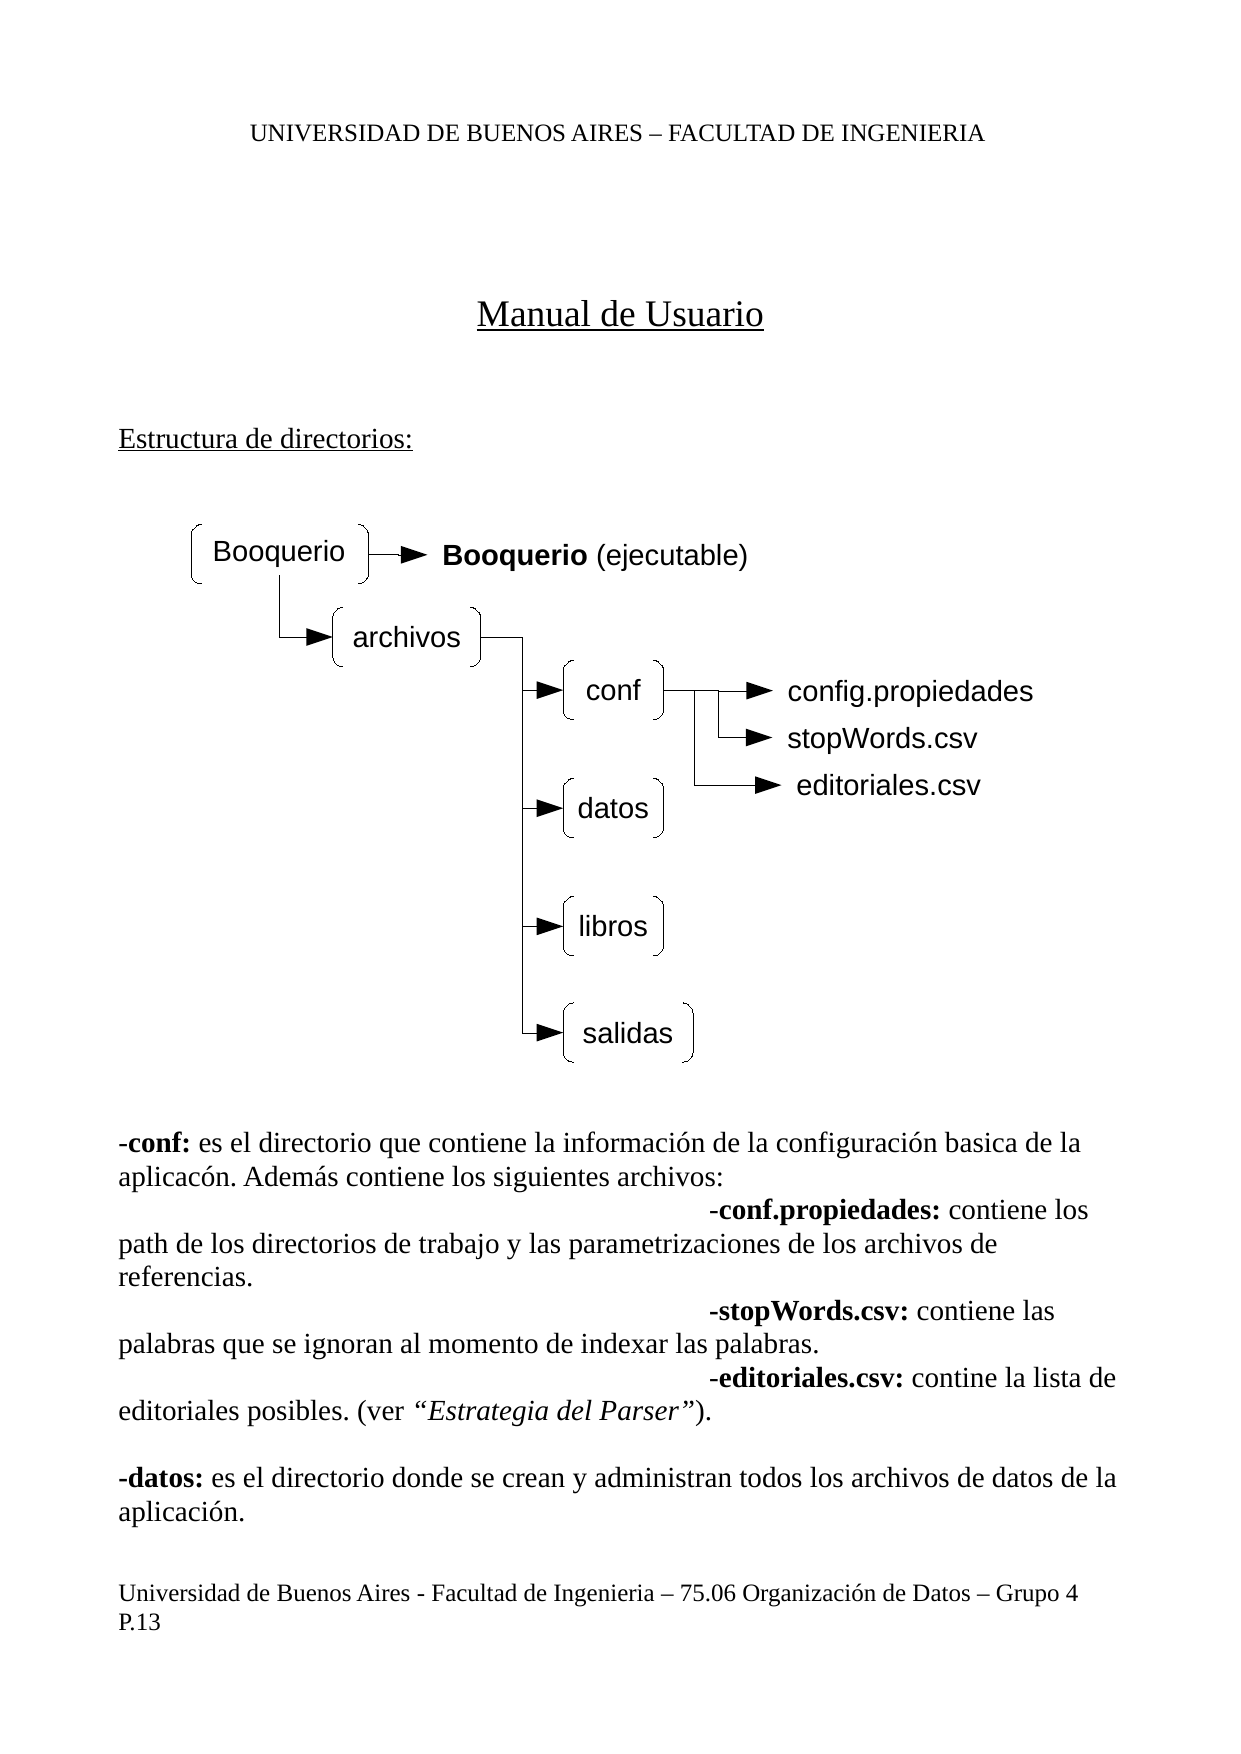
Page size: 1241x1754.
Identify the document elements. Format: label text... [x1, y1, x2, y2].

text -editoriales.csv: contine la lista de editoriales posibles. (ver “Estrategia del Parser”). [118, 1360, 1122, 1427]
text -conf.propiedades: contiene los path de los directorios de trabajo y las parametrizaciones de los archivos de referencias. [118, 1192, 1122, 1293]
text -conf: es el directorio que contiene la información de la configuración basica de la aplicacón. Además contiene los siguientes archivos: [118, 1125, 1122, 1192]
text -stopWords.csv: contiene las palabras que se ignoran al momento de indexar las palabras. [118, 1293, 1122, 1360]
text Manual de Usuario [118, 291, 1122, 334]
text Estructura de directorios: [118, 421, 1122, 454]
text -datos: es el directorio donde se crean y administran todos los archivos de datos de la aplicación. [118, 1461, 1122, 1528]
